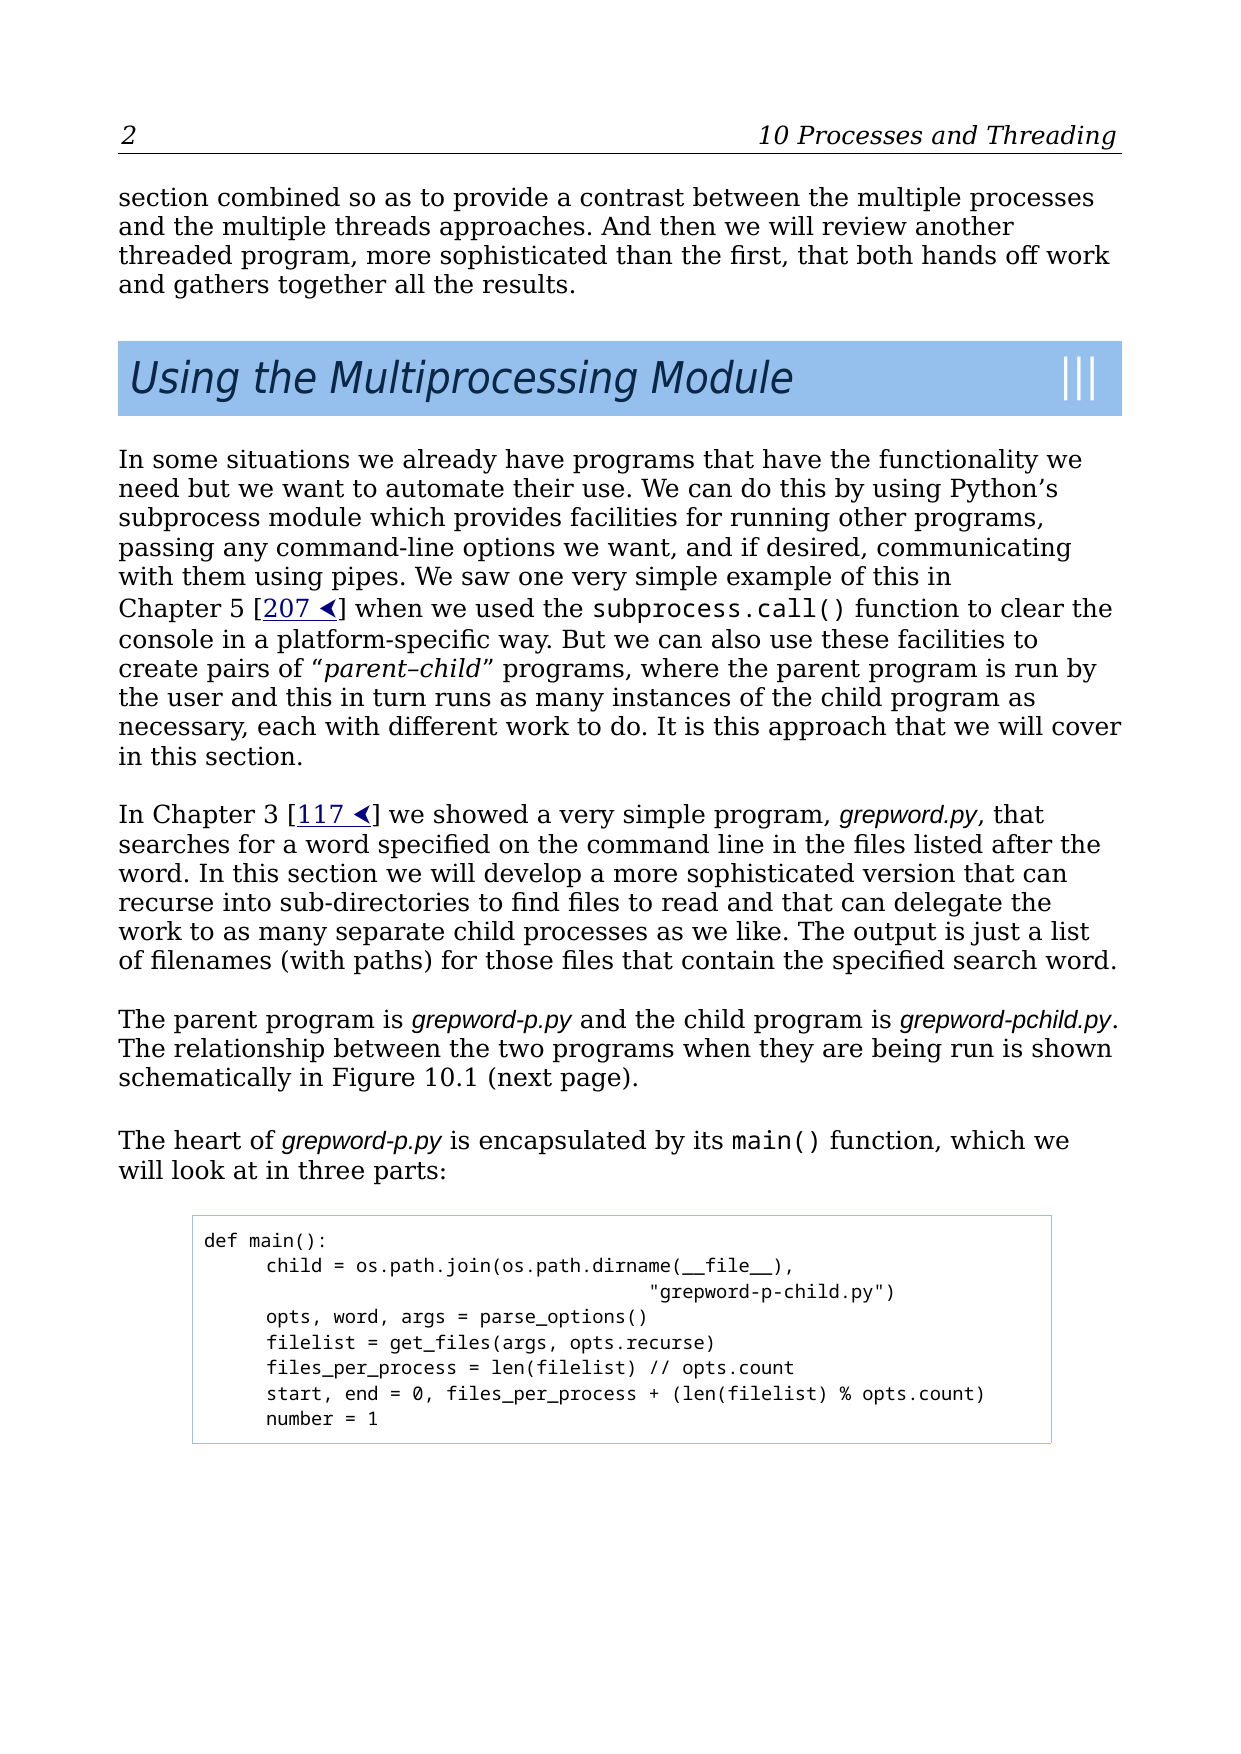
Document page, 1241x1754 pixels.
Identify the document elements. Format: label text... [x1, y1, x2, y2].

text number = 1 [193, 1394, 1051, 1443]
text "grepword-p-child.py") [193, 1266, 1051, 1292]
text In Chapter 3 [117 ⮜] we showed a very simple program, grepword.py, that searches for a word specified on the command line in the files listed after the word. In this section we will develop a more sophisticated version that can recurse into sub-directories to find files to read and that can delegate the work to as many separate child processes as we like. The output is just a list of filenames (with paths) for those files that contain the specified search word. [118, 800, 1122, 976]
text filelist = get_files(args, opts.recurse) [193, 1317, 1051, 1343]
text child = os.path.join(os.path.dirname(__file__), [193, 1241, 1051, 1266]
text opts, word, args = parse_options() [193, 1292, 1051, 1317]
text The heart of grepword-p.py is encapsulated by its main() function, which we will look at in three parts: [118, 1122, 1122, 1186]
text start, end = 0, files_per_process + (len(filelist) % opts.count) [193, 1368, 1051, 1394]
text files_per_process = len(filelist) // opts.count [193, 1343, 1051, 1368]
text section combined so as to provide a contrast between the multiple processes and the multiple threads approaches. And then we will review another threaded program, more sophisticated than the first, that both hands off work and gathers together all the results. [118, 183, 1122, 299]
text def main(): [193, 1216, 1051, 1241]
text In some situations we already have programs that have the functionality we need but we want to automate their use. We can do this by using Python’s subprocess module which provides facilities for running other programs, passing any command-line options we want, and if desired, communicating with them using pipes. We saw one very simple example of this in Chapter 5 [207 ⮜] when we used the subprocess.call() function to clear the console in a platform-specific way. But we can also use these facilities to create pairs of “parent–child” programs, where the parent program is run by the user and this in turn runs as many instances of the child program as necessary, each with different work to do. It is this approach that we will cover in this section. [118, 445, 1122, 771]
text ||| [1039, 350, 1098, 401]
text The parent program is grepword-p.py and the child program is grepword-pchild.py. The relationship between the two programs when they are being run is shown schematically in Figure 10.1 (next page). [118, 1005, 1122, 1093]
subtitle Using the Multiprocessing Module [118, 341, 1122, 416]
